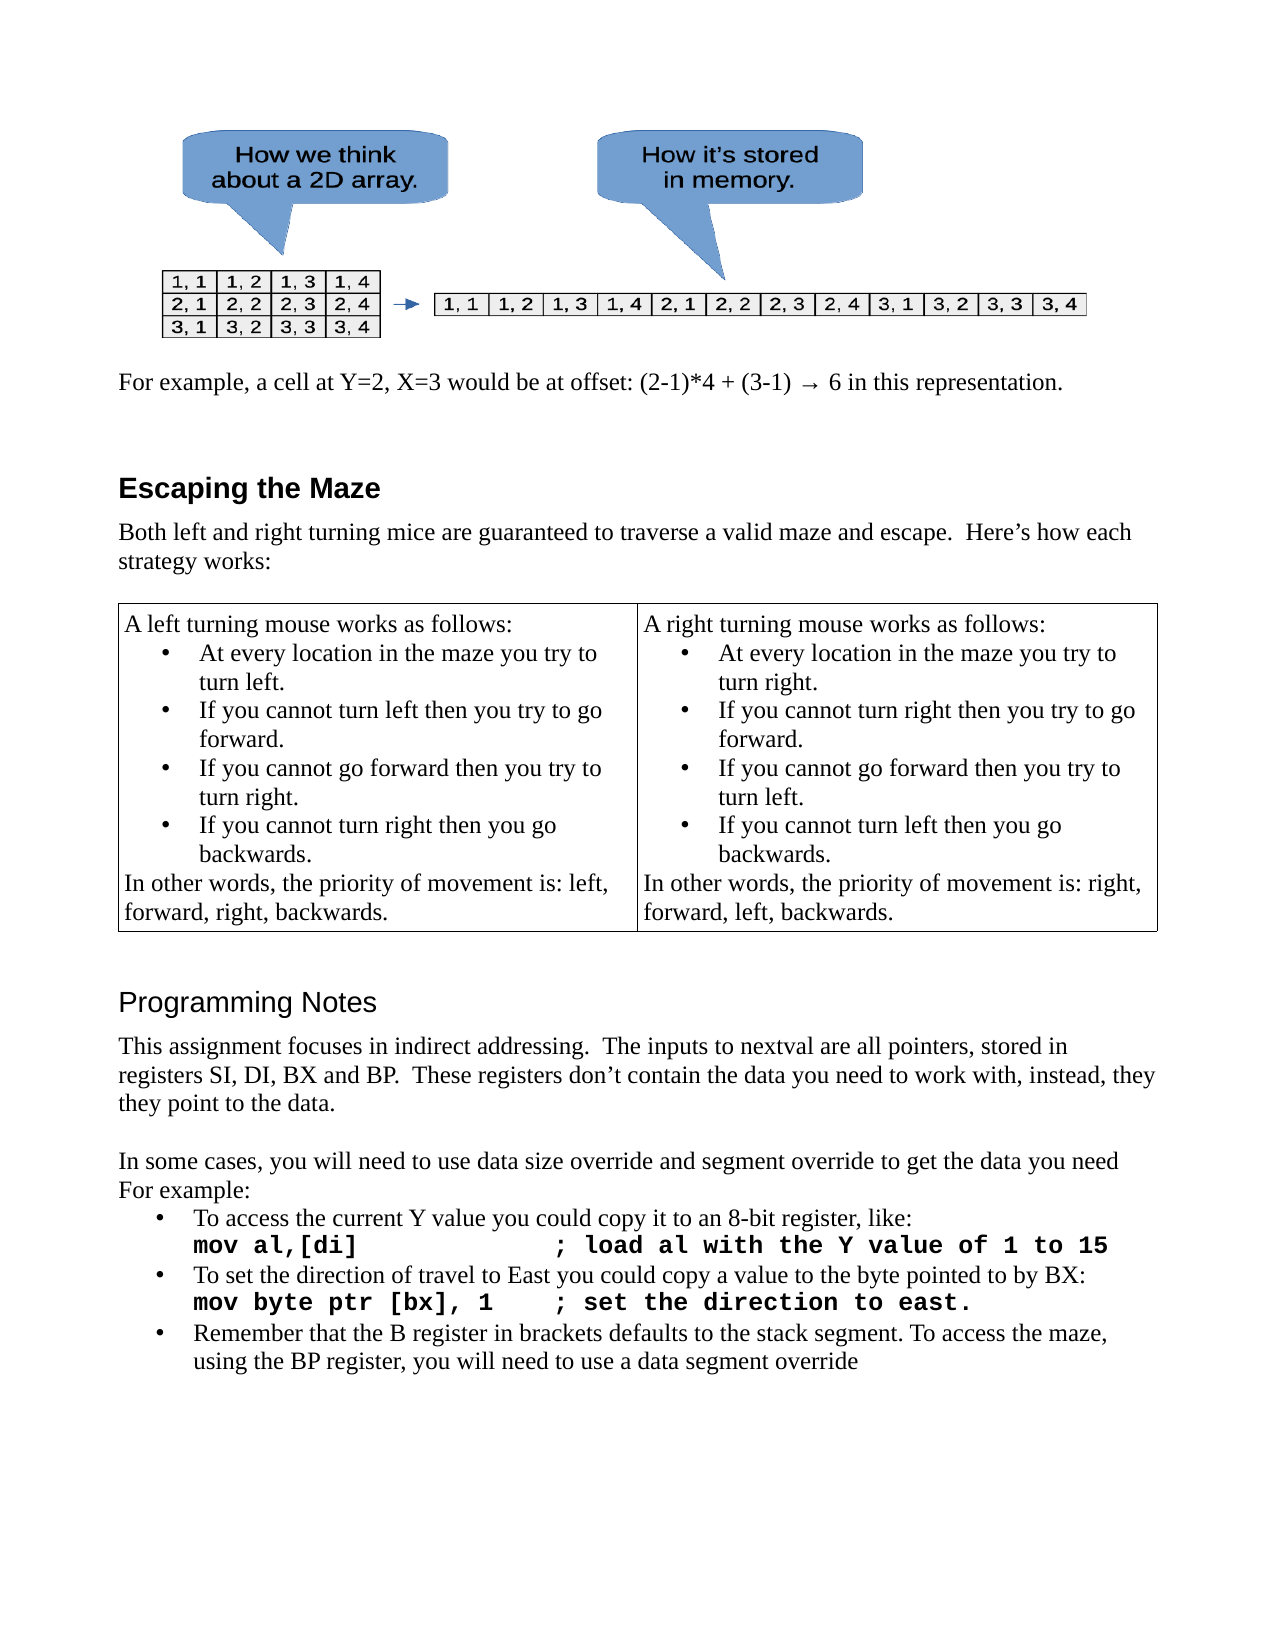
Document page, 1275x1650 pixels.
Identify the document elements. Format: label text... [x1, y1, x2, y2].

list Remember that the B register in brackets defaults to the stack segment. To access the maze, using the BP register, you will need to use a data segment override [156, 1318, 1157, 1375]
text Both left and right turning mice are guaranteed to traverse a valid maze and escape. Here’s how each strategy works: [118, 517, 1157, 574]
text In some cases, you will need to use data size override and segment override to get the data you need For example: [118, 1146, 1157, 1203]
list To access the current Y value you could copy it to an 8-bit register, like: mov al,[di] ; load al with the Y value of 1 to 15 [156, 1203, 1157, 1261]
text This assignment focuses in indirect addressing. The inputs to nextval are all pointers, stored in registers SI, DI, BX and BP. These registers don’t contain the data you need to work with, instead, they they point to the data. [118, 1031, 1157, 1117]
table_header A left turning mouse works as follows: At every location in the maze you try to turn left. If you cannot turn left then you try to go forward. If you cannot go forward then you try to turn right. If you cannot turn right then you go backwards. In other words, the priority of movement is: left, forward, right, backwards. [119, 604, 637, 931]
subtitle Programming Notes [118, 985, 1157, 1018]
table_header A right turning mouse works as follows: At every location in the maze you try to turn right. If you cannot turn right then you try to go forward. If you cannot go forward then you try to turn left. If you cannot turn left then you go backwards. In other words, the priority of movement is: right, forward, left, backwards. [638, 604, 1157, 931]
text For example, a cell at Y=2, X=3 would be at offset: (2-1)*4 + (3-1) → 6 in this representation. [118, 367, 1157, 395]
list To set the direction of travel to East you could copy a value to the byte pointed to by BX: mov byte ptr [bx], 1 ; set the direction to east. [156, 1261, 1157, 1318]
picture [161, 130, 1087, 338]
subtitle Escaping the Maze [118, 471, 1157, 504]
